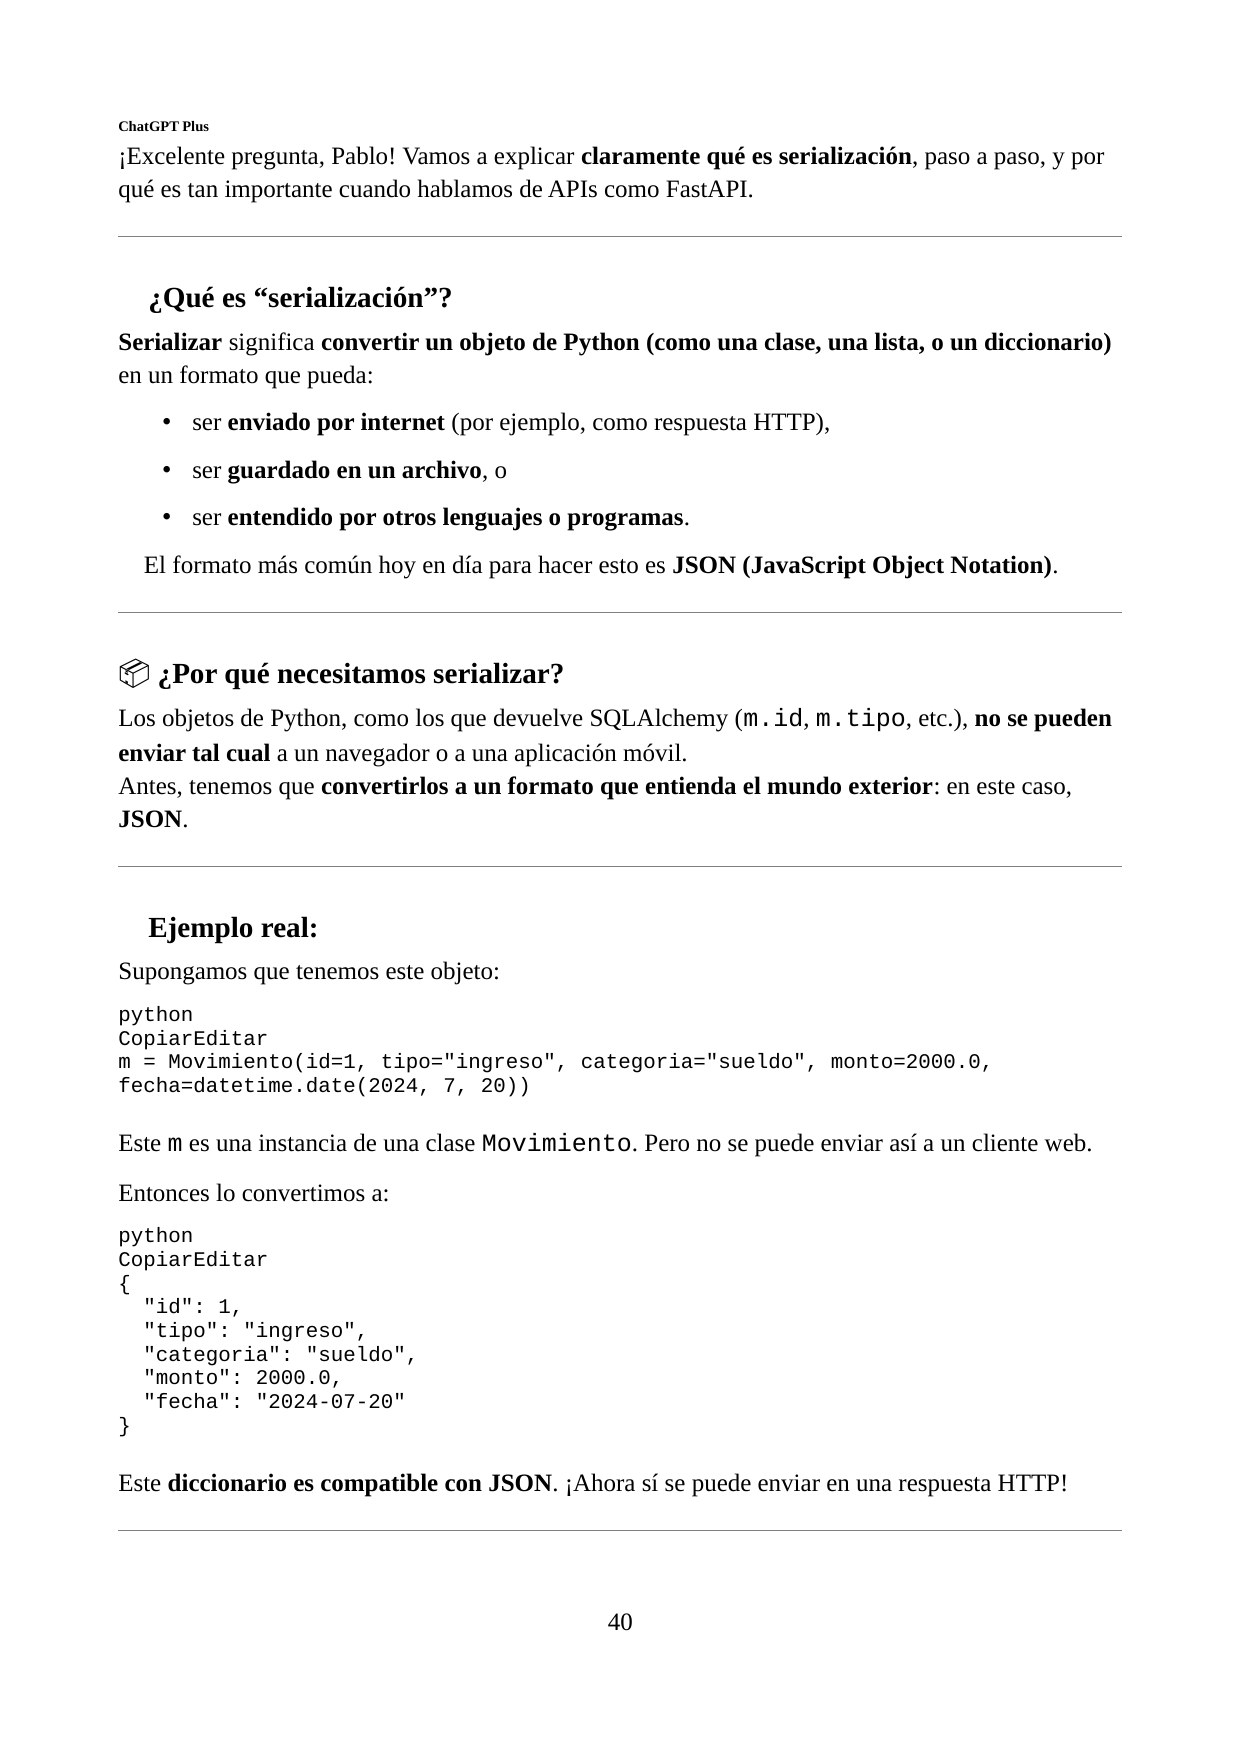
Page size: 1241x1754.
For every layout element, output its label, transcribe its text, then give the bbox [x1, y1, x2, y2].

text python [118, 1226, 1122, 1249]
text python [118, 1004, 1122, 1027]
text Serializar significa convertir un objeto de Python (como una clase, una lista, o un diccionario) en un formato que pueda: [118, 327, 1122, 388]
text 🎯 El formato más común hoy en día para hacer esto es JSON (JavaScript Object Notation). [118, 550, 1122, 579]
text "categoria": "sueldo", [118, 1344, 1122, 1367]
subtitle ✅ ¿Qué es “serialización”? [118, 281, 1122, 314]
subtitle 📌 Ejemplo real: [118, 910, 1122, 944]
text } [118, 1415, 1122, 1438]
subtitle 📦 ¿Por qué necesitamos serializar? [118, 657, 1122, 690]
text m = Movimiento(id=1, tipo="ingreso", categoria="sueldo", monto=2000.0, fecha=datetime.date(2024, 7, 20)) [118, 1051, 1122, 1098]
list ser guardado en un archivo, o [162, 455, 1122, 484]
text { [118, 1273, 1122, 1296]
list ser enviado por internet (por ejemplo, como respuesta HTTP), [162, 407, 1122, 436]
list ser entendido por otros lenguajes o programas. [162, 502, 1122, 531]
text Este m es una instancia de una clase Movimiento. Pero no se puede enviar así a un cliente web. [118, 1128, 1122, 1159]
text ¡Excelente pregunta, Pablo! Vamos a explicar claramente qué es serialización, paso a paso, y por qué es tan importante cuando hablamos de APIs como FastAPI. [118, 141, 1122, 203]
text "tipo": "ingreso", [118, 1320, 1122, 1344]
text Entonces lo convertimos a: [118, 1178, 1122, 1207]
text Supongamos que tenemos este objeto: [118, 956, 1122, 985]
text "monto": 2000.0, [118, 1367, 1122, 1391]
text "id": 1, [118, 1296, 1122, 1320]
text Este diccionario es compatible con JSON. ¡Ahora sí se puede enviar en una respuesta HTTP! [118, 1468, 1122, 1497]
text CopiarEditar [118, 1027, 1122, 1051]
subtitle ChatGPT Plus [118, 118, 1122, 135]
text "fecha": "2024-07-20" [118, 1391, 1122, 1415]
text CopiarEditar [118, 1249, 1122, 1273]
text Los objetos de Python, como los que devuelve SQLAlchemy (m.id, m.tipo, etc.), no se pueden enviar tal cual a un navegador o a una aplicación móvil. Antes, tenemos que convertirlos a un formato que entienda el mundo exterior: en este caso, JSON. [118, 703, 1122, 832]
